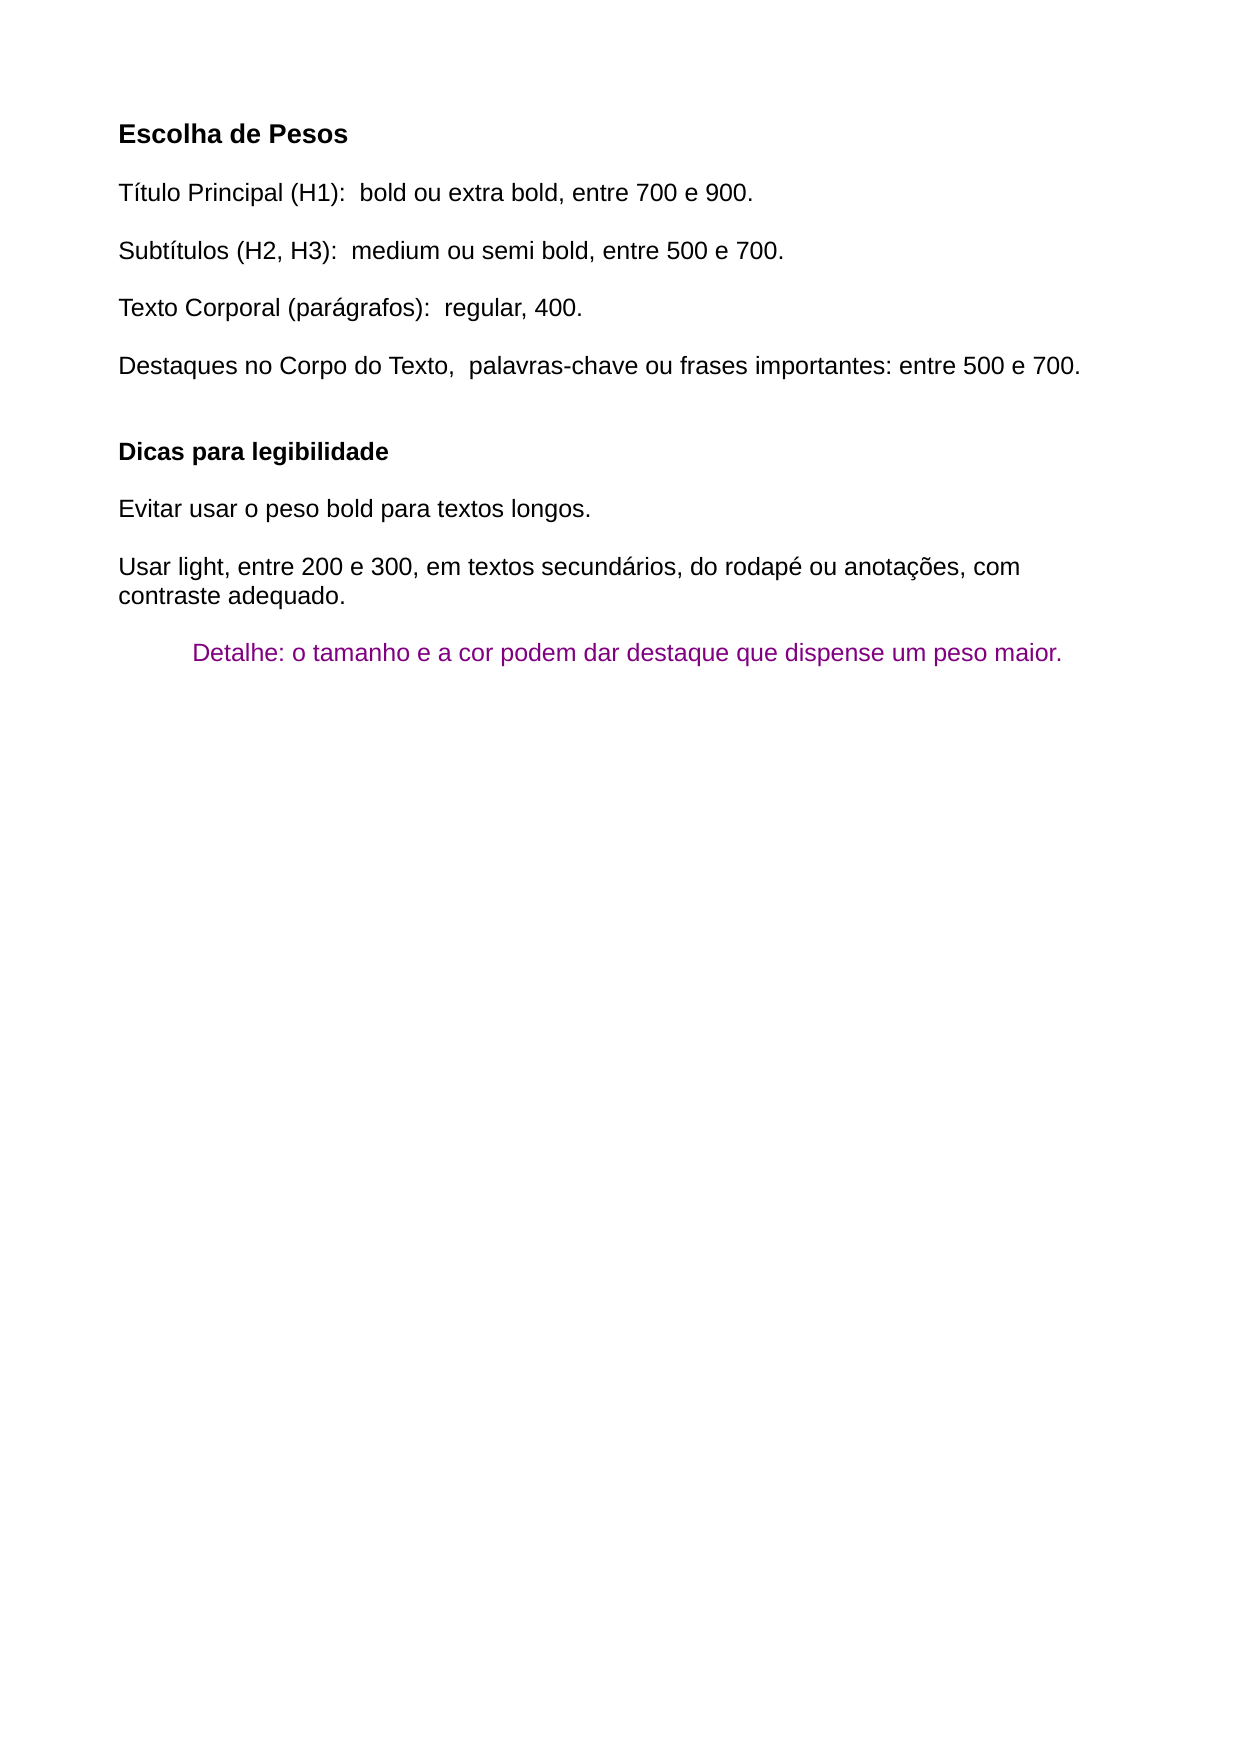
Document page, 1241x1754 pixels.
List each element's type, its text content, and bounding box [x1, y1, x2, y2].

text Título Principal (H1): bold ou extra bold, entre 700 e 900. Subtítulos (H2, H3): medium ou semi bold, entre 500 e 700. Texto Corporal (parágrafos): regular, 400. Destaques no Corpo do Texto, palavras-chave ou frases importantes: entre 500 e 700. [118, 178, 1122, 437]
text Dicas para legibilidade Evitar usar o peso bold para textos longos. Usar light, entre 200 e 300, em textos secundários, do rodapé ou anotações, com contraste adequado. [118, 437, 1122, 638]
text Escolha de Pesos [118, 118, 1122, 149]
text Detalhe: o tamanho e a cor podem dar destaque que dispense um peso maior. [192, 638, 1122, 696]
